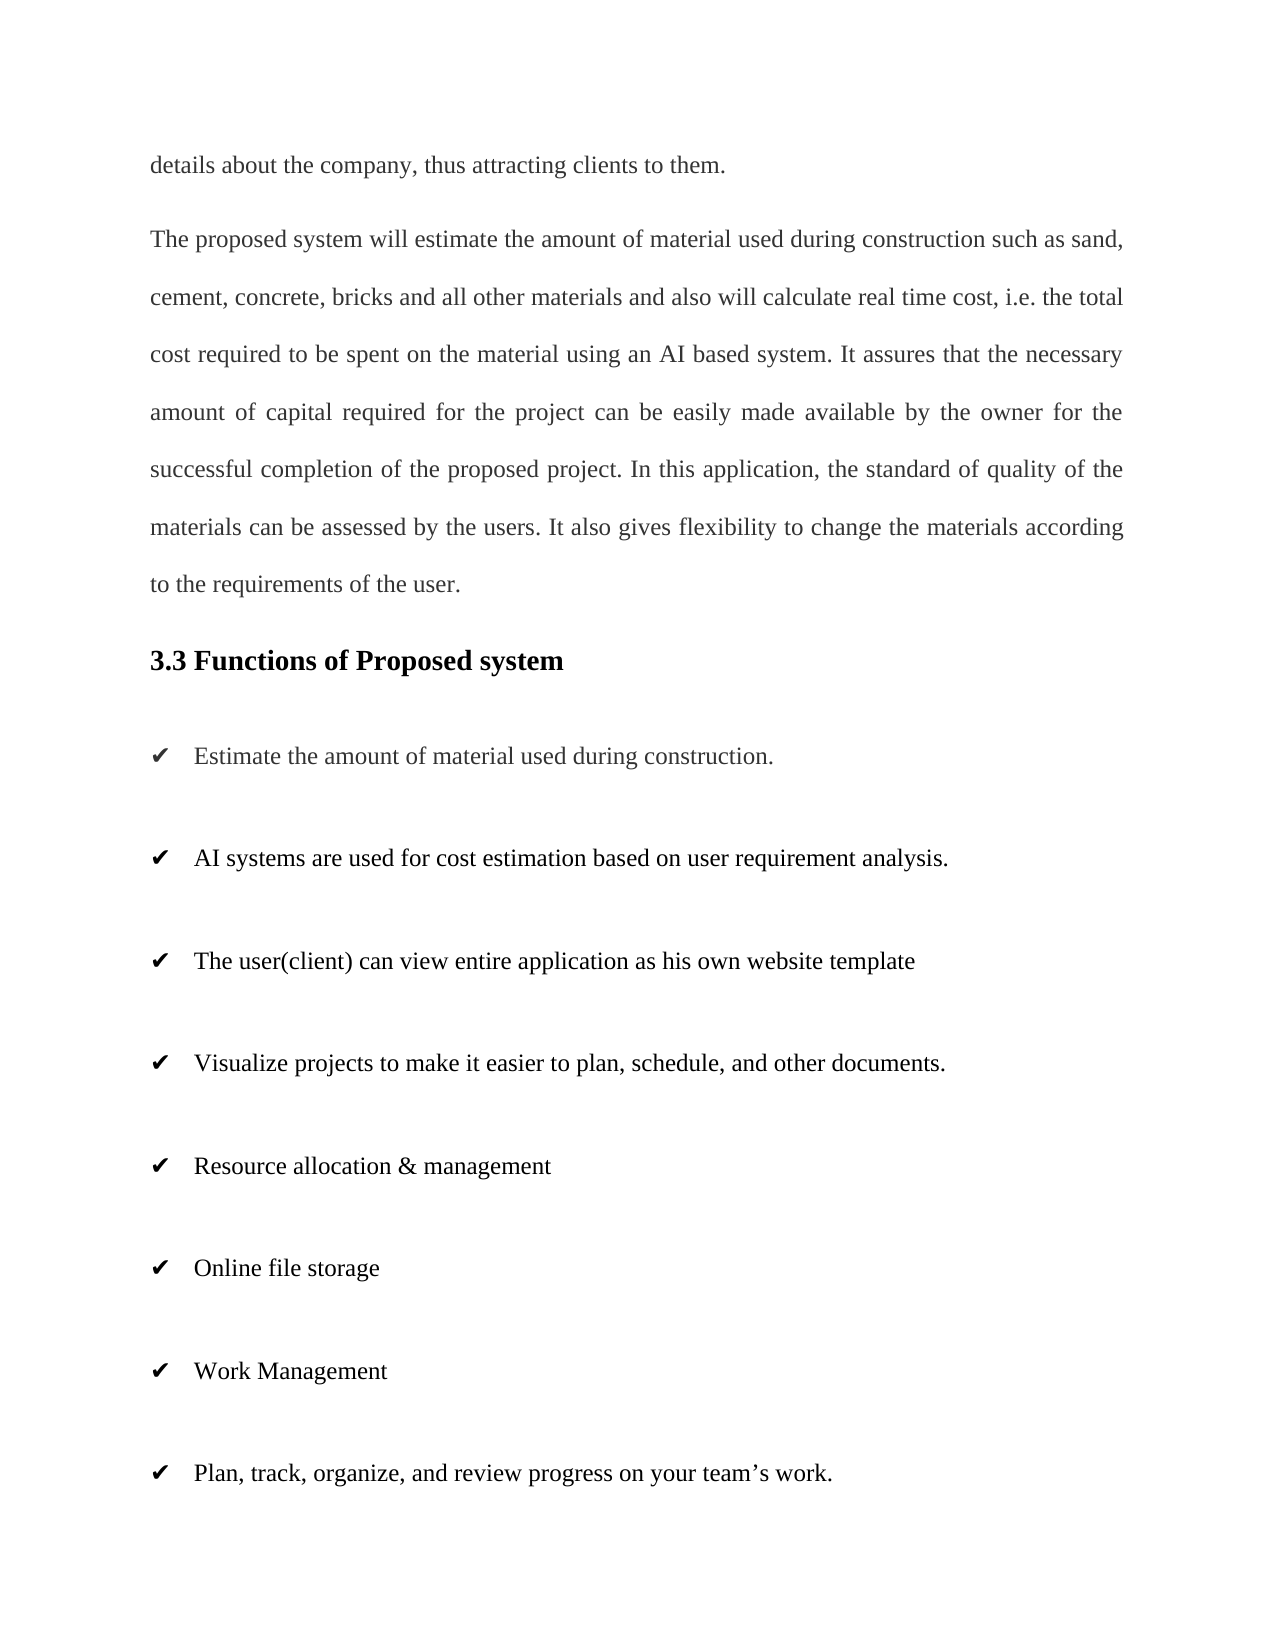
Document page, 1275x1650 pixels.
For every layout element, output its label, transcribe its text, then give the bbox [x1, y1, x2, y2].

list Online file storage [150, 1239, 1125, 1291]
list Resource allocation & management [150, 1137, 1125, 1188]
list Work Management [150, 1342, 1125, 1393]
list AI systems are used for cost estimation based on user requirement analysis. [150, 829, 1125, 881]
list Estimate the amount of material used during construction. [150, 727, 1125, 778]
list Plan, track, organize, and review progress on your team’s work. [150, 1444, 1125, 1496]
text details about the company, thus attracting clients to them. [150, 150, 1125, 179]
list Visualize projects to make it easier to plan, schedule, and other documents. [150, 1034, 1125, 1086]
text 3.3 Functions of Proposed system [150, 643, 1125, 677]
text The proposed system will estimate the amount of material used during construction such as sand, cement, concrete, bricks and all other materials and also will calculate real time cost, i.e. the total cost required to be spent on the material using an AI based system. It assures that the necessary amount of capital required for the project can be easily made available by the owner for the successful completion of the proposed project. In this application, the standard of quality of the materials can be assessed by the users. It also gives flexibility to change the materials according to the requirements of the user. [150, 224, 1125, 598]
list The user(client) can view entire application as his own website template [150, 932, 1125, 983]
